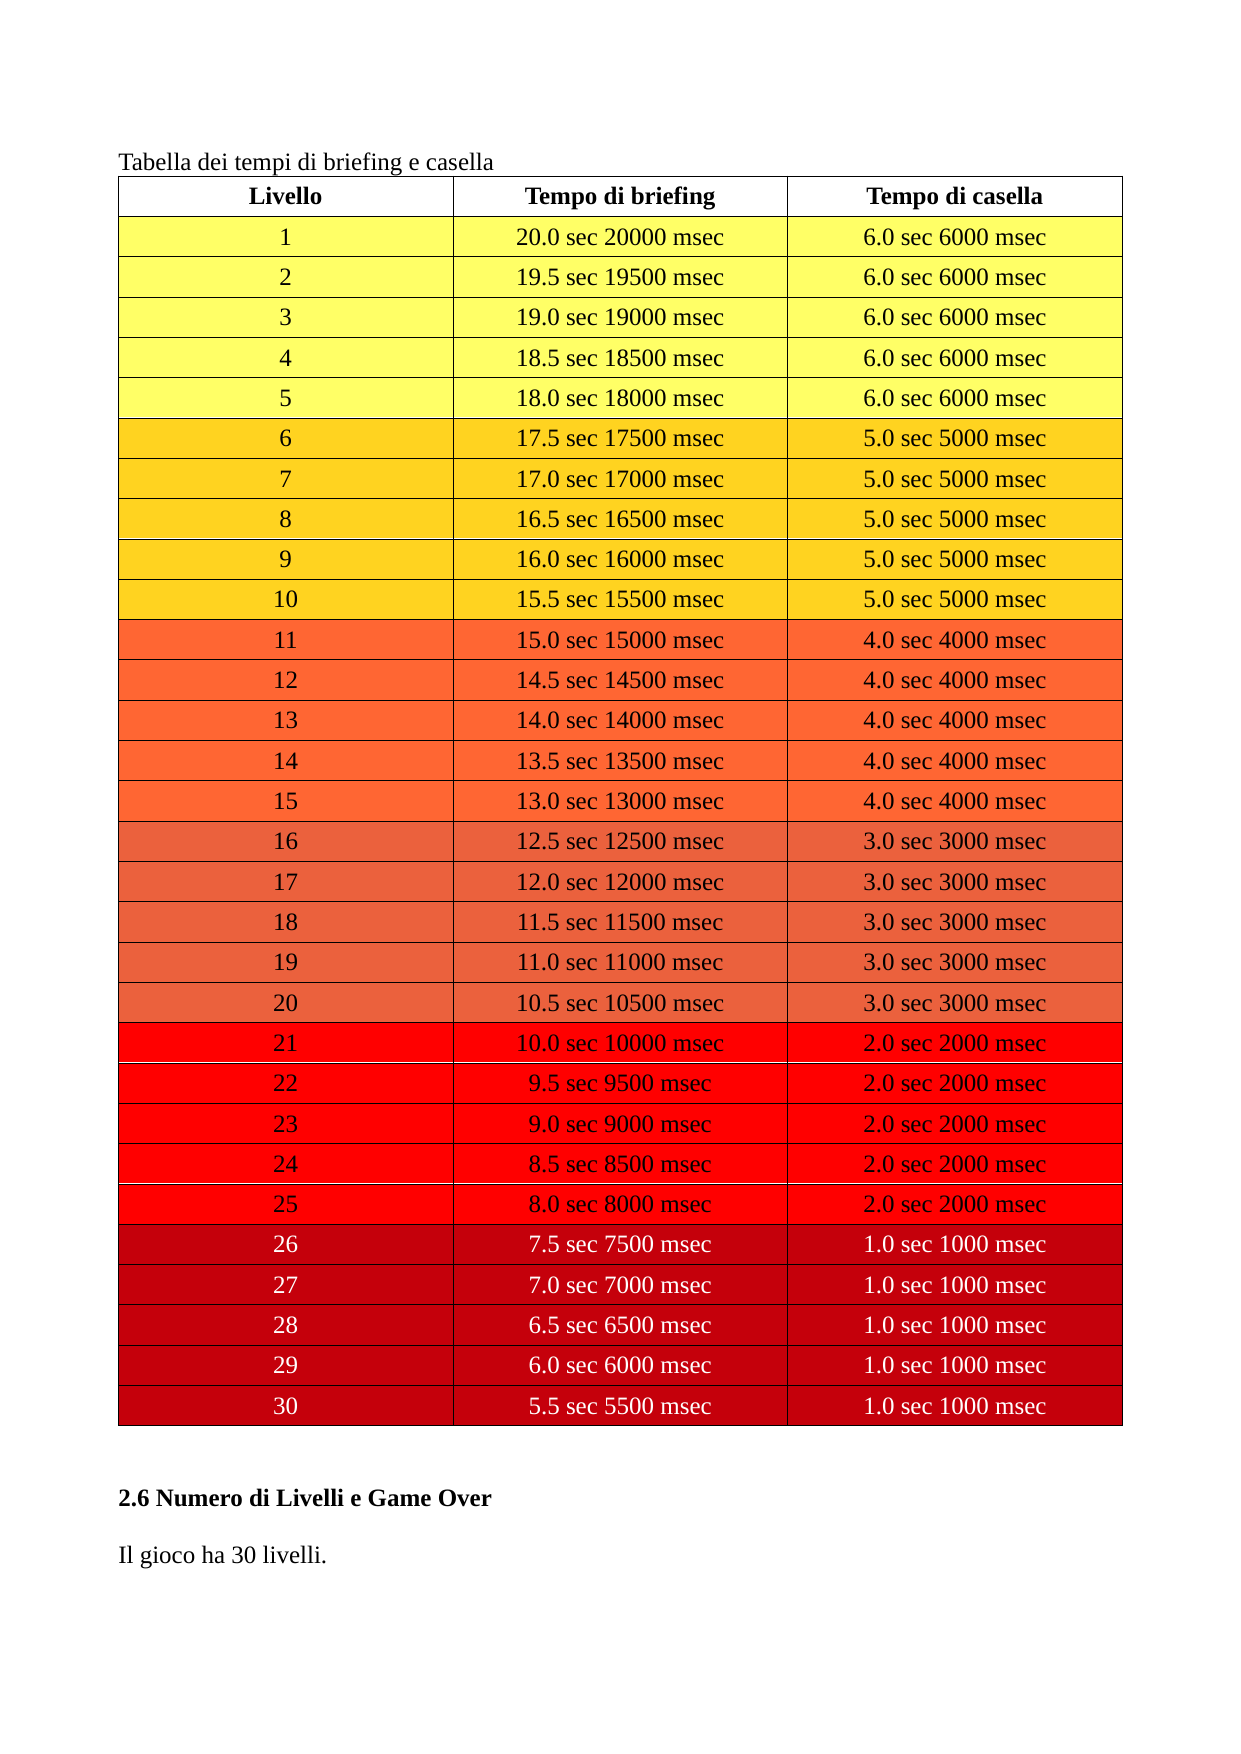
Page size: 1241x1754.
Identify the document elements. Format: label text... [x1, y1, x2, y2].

table_cell 11 [119, 620, 453, 659]
table_cell 26 [119, 1225, 453, 1264]
table_cell 6.0 sec 6000 msec [788, 338, 1122, 377]
table_cell 10 [119, 580, 453, 619]
table_cell 12.5 sec 12500 msec [454, 822, 787, 861]
text Tabella dei tempi di briefing e casella [118, 147, 1122, 176]
table_cell 9.0 sec 9000 msec [454, 1104, 787, 1143]
table_cell 13.0 sec 13000 msec [454, 781, 787, 821]
table_cell 6 [119, 419, 453, 458]
table_header Tempo di briefing [454, 177, 787, 216]
table_cell 5.0 sec 5000 msec [788, 459, 1122, 498]
table_cell 15.5 sec 15500 msec [454, 580, 787, 619]
table_cell 30 [119, 1386, 453, 1425]
table_cell 12 [119, 660, 453, 700]
table_cell 3.0 sec 3000 msec [788, 822, 1122, 861]
table_cell 3 [119, 298, 453, 337]
table_cell 14.0 sec 14000 msec [454, 701, 787, 740]
table_cell 8 [119, 499, 453, 538]
table_cell 15.0 sec 15000 msec [454, 620, 787, 659]
table_header Livello [119, 177, 453, 216]
table_cell 14 [119, 741, 453, 780]
table_cell 5.5 sec 5500 msec [454, 1386, 787, 1425]
table_cell 14.5 sec 14500 msec [454, 660, 787, 700]
table_cell 8.0 sec 8000 msec [454, 1185, 787, 1224]
table_cell 16.5 sec 16500 msec [454, 499, 787, 538]
table_cell 4.0 sec 4000 msec [788, 660, 1122, 700]
table_cell 11.0 sec 11000 msec [454, 943, 787, 982]
table_cell 20 [119, 983, 453, 1022]
table_cell 6.0 sec 6000 msec [788, 217, 1122, 256]
table_cell 10.5 sec 10500 msec [454, 983, 787, 1022]
table_cell 9.5 sec 9500 msec [454, 1064, 787, 1103]
table_cell 25 [119, 1185, 453, 1224]
table_cell 2.0 sec 2000 msec [788, 1023, 1122, 1062]
table_cell 27 [119, 1265, 453, 1304]
table_cell 22 [119, 1064, 453, 1103]
table_cell 16.0 sec 16000 msec [454, 540, 787, 579]
table_cell 9 [119, 540, 453, 579]
table_cell 6.5 sec 6500 msec [454, 1305, 787, 1345]
table_cell 19.5 sec 19500 msec [454, 257, 787, 297]
table_cell 13.5 sec 13500 msec [454, 741, 787, 780]
table_cell 10.0 sec 10000 msec [454, 1023, 787, 1062]
table_cell 11.5 sec 11500 msec [454, 902, 787, 942]
table_cell 2.0 sec 2000 msec [788, 1185, 1122, 1224]
table_cell 24 [119, 1144, 453, 1183]
table_cell 6.0 sec 6000 msec [454, 1346, 787, 1385]
table_cell 3.0 sec 3000 msec [788, 902, 1122, 942]
table_cell 5.0 sec 5000 msec [788, 580, 1122, 619]
table_cell 18 [119, 902, 453, 942]
table_cell 5.0 sec 5000 msec [788, 540, 1122, 579]
table_cell 4.0 sec 4000 msec [788, 741, 1122, 780]
table_cell 2.0 sec 2000 msec [788, 1064, 1122, 1103]
table_cell 2.0 sec 2000 msec [788, 1144, 1122, 1183]
table_cell 17.5 sec 17500 msec [454, 419, 787, 458]
table_cell 2.0 sec 2000 msec [788, 1104, 1122, 1143]
table_cell 12.0 sec 12000 msec [454, 862, 787, 901]
table_cell 21 [119, 1023, 453, 1062]
table_cell 28 [119, 1305, 453, 1345]
table_cell 23 [119, 1104, 453, 1143]
table_cell 18.5 sec 18500 msec [454, 338, 787, 377]
table_cell 3.0 sec 3000 msec [788, 983, 1122, 1022]
table_cell 13 [119, 701, 453, 740]
table_cell 5.0 sec 5000 msec [788, 419, 1122, 458]
table_cell 7.0 sec 7000 msec [454, 1265, 787, 1304]
table_cell 5 [119, 378, 453, 417]
table_cell 3.0 sec 3000 msec [788, 943, 1122, 982]
table_cell 29 [119, 1346, 453, 1385]
table_cell 5.0 sec 5000 msec [788, 499, 1122, 538]
text Il gioco ha 30 livelli. [118, 1540, 1122, 1569]
table_cell 1.0 sec 1000 msec [788, 1386, 1122, 1425]
table_cell 15 [119, 781, 453, 821]
table_cell 7 [119, 459, 453, 498]
table_cell 1.0 sec 1000 msec [788, 1305, 1122, 1345]
table_cell 16 [119, 822, 453, 861]
table_cell 3.0 sec 3000 msec [788, 862, 1122, 901]
table_cell 7.5 sec 7500 msec [454, 1225, 787, 1264]
table_cell 4.0 sec 4000 msec [788, 620, 1122, 659]
table_header Tempo di casella [788, 177, 1122, 216]
table_cell 19 [119, 943, 453, 982]
table_cell 6.0 sec 6000 msec [788, 378, 1122, 417]
table_cell 17.0 sec 17000 msec [454, 459, 787, 498]
table_cell 2 [119, 257, 453, 297]
table_cell 20.0 sec 20000 msec [454, 217, 787, 256]
table_cell 1 [119, 217, 453, 256]
table_cell 4 [119, 338, 453, 377]
table_cell 1.0 sec 1000 msec [788, 1346, 1122, 1385]
list 2.6 Numero di Livelli e Game Over [118, 1483, 1122, 1512]
table_cell 19.0 sec 19000 msec [454, 298, 787, 337]
table_cell 6.0 sec 6000 msec [788, 298, 1122, 337]
table_cell 17 [119, 862, 453, 901]
table_cell 4.0 sec 4000 msec [788, 781, 1122, 821]
table_cell 8.5 sec 8500 msec [454, 1144, 787, 1183]
table_cell 6.0 sec 6000 msec [788, 257, 1122, 297]
table_cell 4.0 sec 4000 msec [788, 701, 1122, 740]
table_cell 1.0 sec 1000 msec [788, 1265, 1122, 1304]
table_cell 1.0 sec 1000 msec [788, 1225, 1122, 1264]
table_cell 18.0 sec 18000 msec [454, 378, 787, 417]
